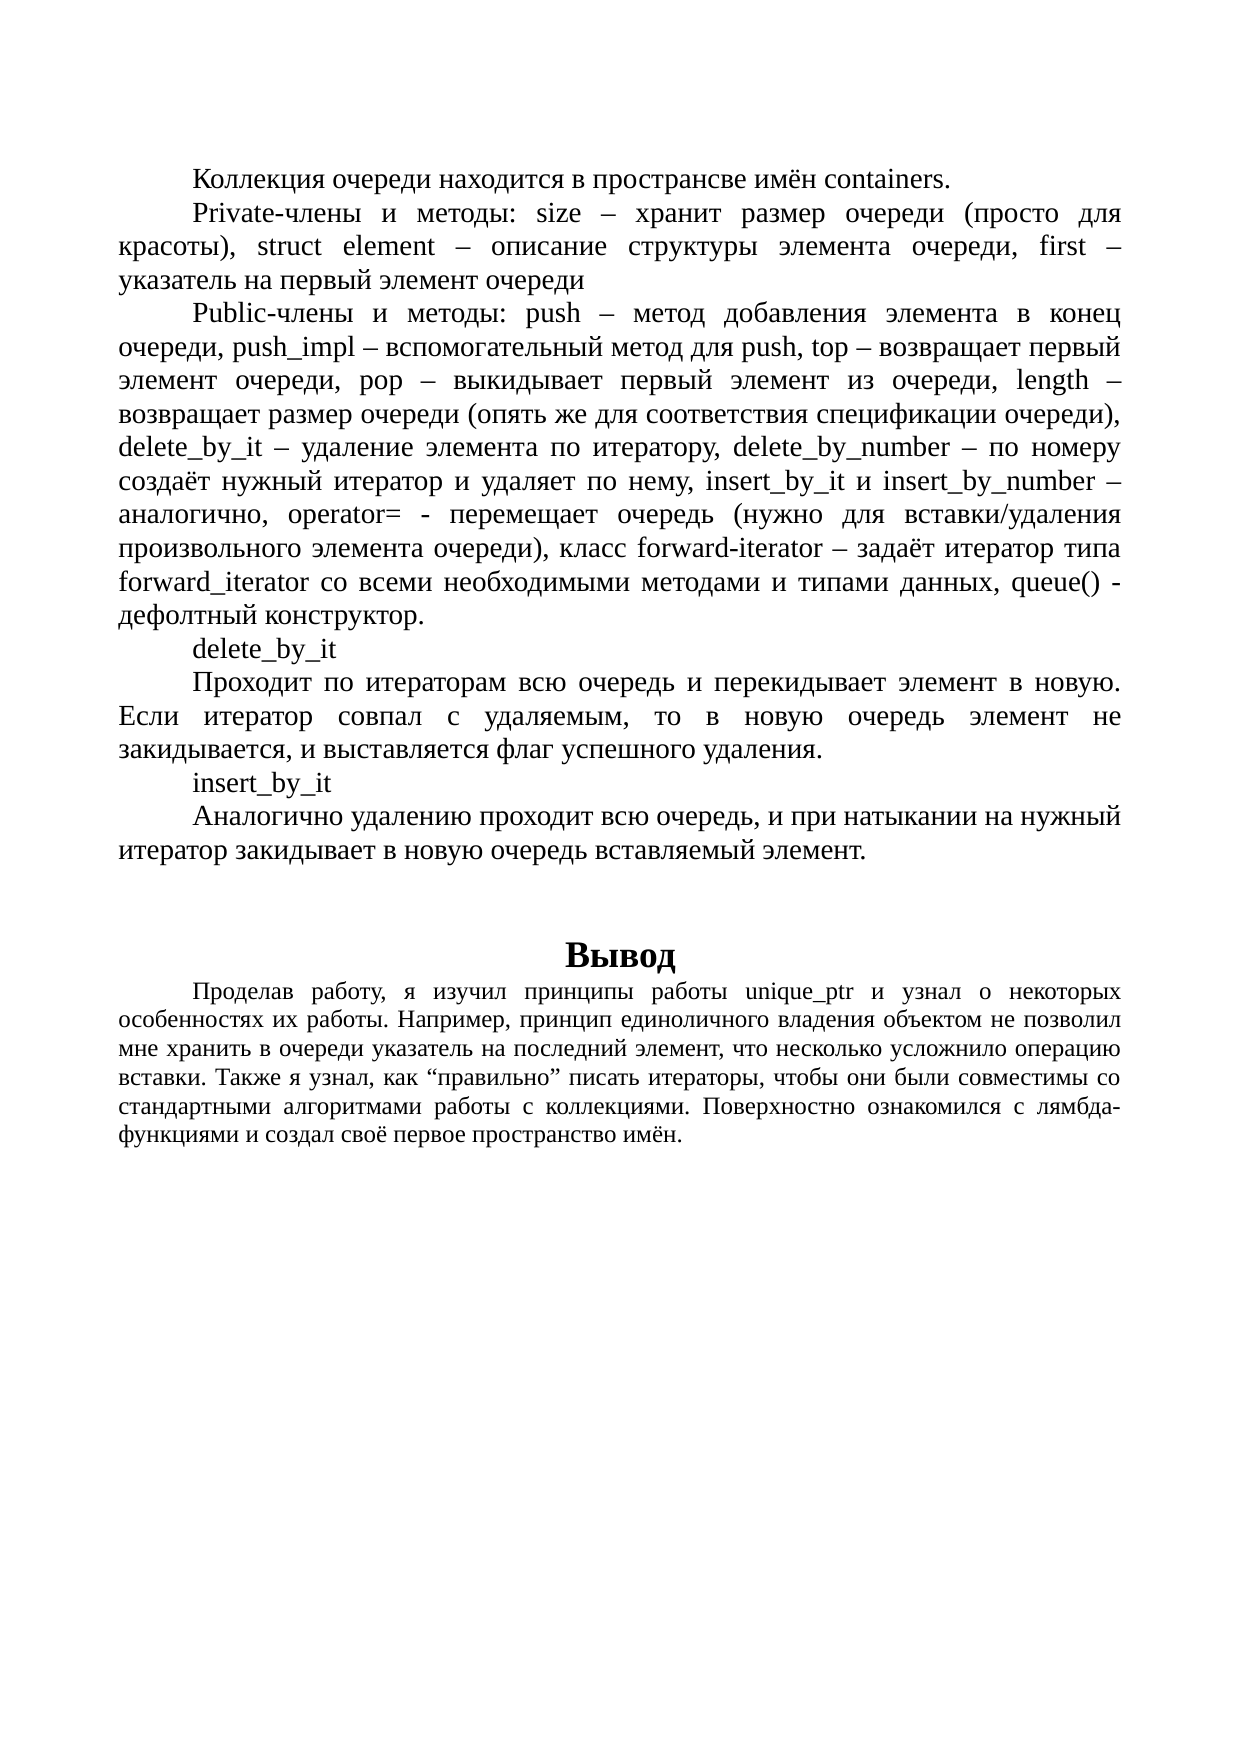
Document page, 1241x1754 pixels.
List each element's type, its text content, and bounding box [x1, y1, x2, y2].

text Проходит по итераторам всю очередь и перекидывает элемент в новую. Если итератор совпал с удаляемым, то в новую очередь элемент не закидывается, и выставляется флаг успешного удаления. [118, 664, 1122, 765]
text insert_by_it [118, 765, 1122, 798]
text Private-члены и методы: size – хранит размер очереди (просто для красоты), struct element – описание структуры элемента очереди, first – указатель на первый элемент очереди [118, 195, 1122, 295]
text delete_by_it [118, 631, 1122, 664]
text Public-члены и методы: push – метод добавления элемента в конец очереди, push_impl – вспомогательный метод для push, top – возвращает первый элемент очереди, pop – выкидывает первый элемент из очереди, length – возвращает размер очереди (опять же для соответствия спецификации очереди), delete_by_it – удаление элемента по итератору, delete_by_number – по номеру создаёт нужный итератор и удаляет по нему, insert_by_it и insert_by_number – аналогично, operator= - перемещает очередь (нужно для вставки/удаления произвольного элемента очереди), класс forward-iterator – задаёт итератор типа forward_iterator со всеми необходимыми методами и типами данных, queue() - дефолтный конструктор. [118, 295, 1122, 631]
text Коллекция очереди находится в пространсве имён containers. [118, 161, 1122, 195]
text Вывод [118, 933, 1122, 976]
text Проделав работу, я изучил принципы работы unique_ptr и узнал о некоторых особенностях их работы. Например, принцип единоличного владения объектом не позволил мне хранить в очереди указатель на последний элемент, что несколько усложнило операцию вставки. Также я узнал, как “правильно” писать итераторы, чтобы они были совместимы со стандартными алгоритмами работы с коллекциями. Поверхностно ознакомился с лямбда-функциями и создал своё первое пространство имён. [118, 976, 1122, 1148]
text Аналогично удалению проходит всю очередь, и при натыкании на нужный итератор закидывает в новую очередь вставляемый элемент. [118, 798, 1122, 866]
